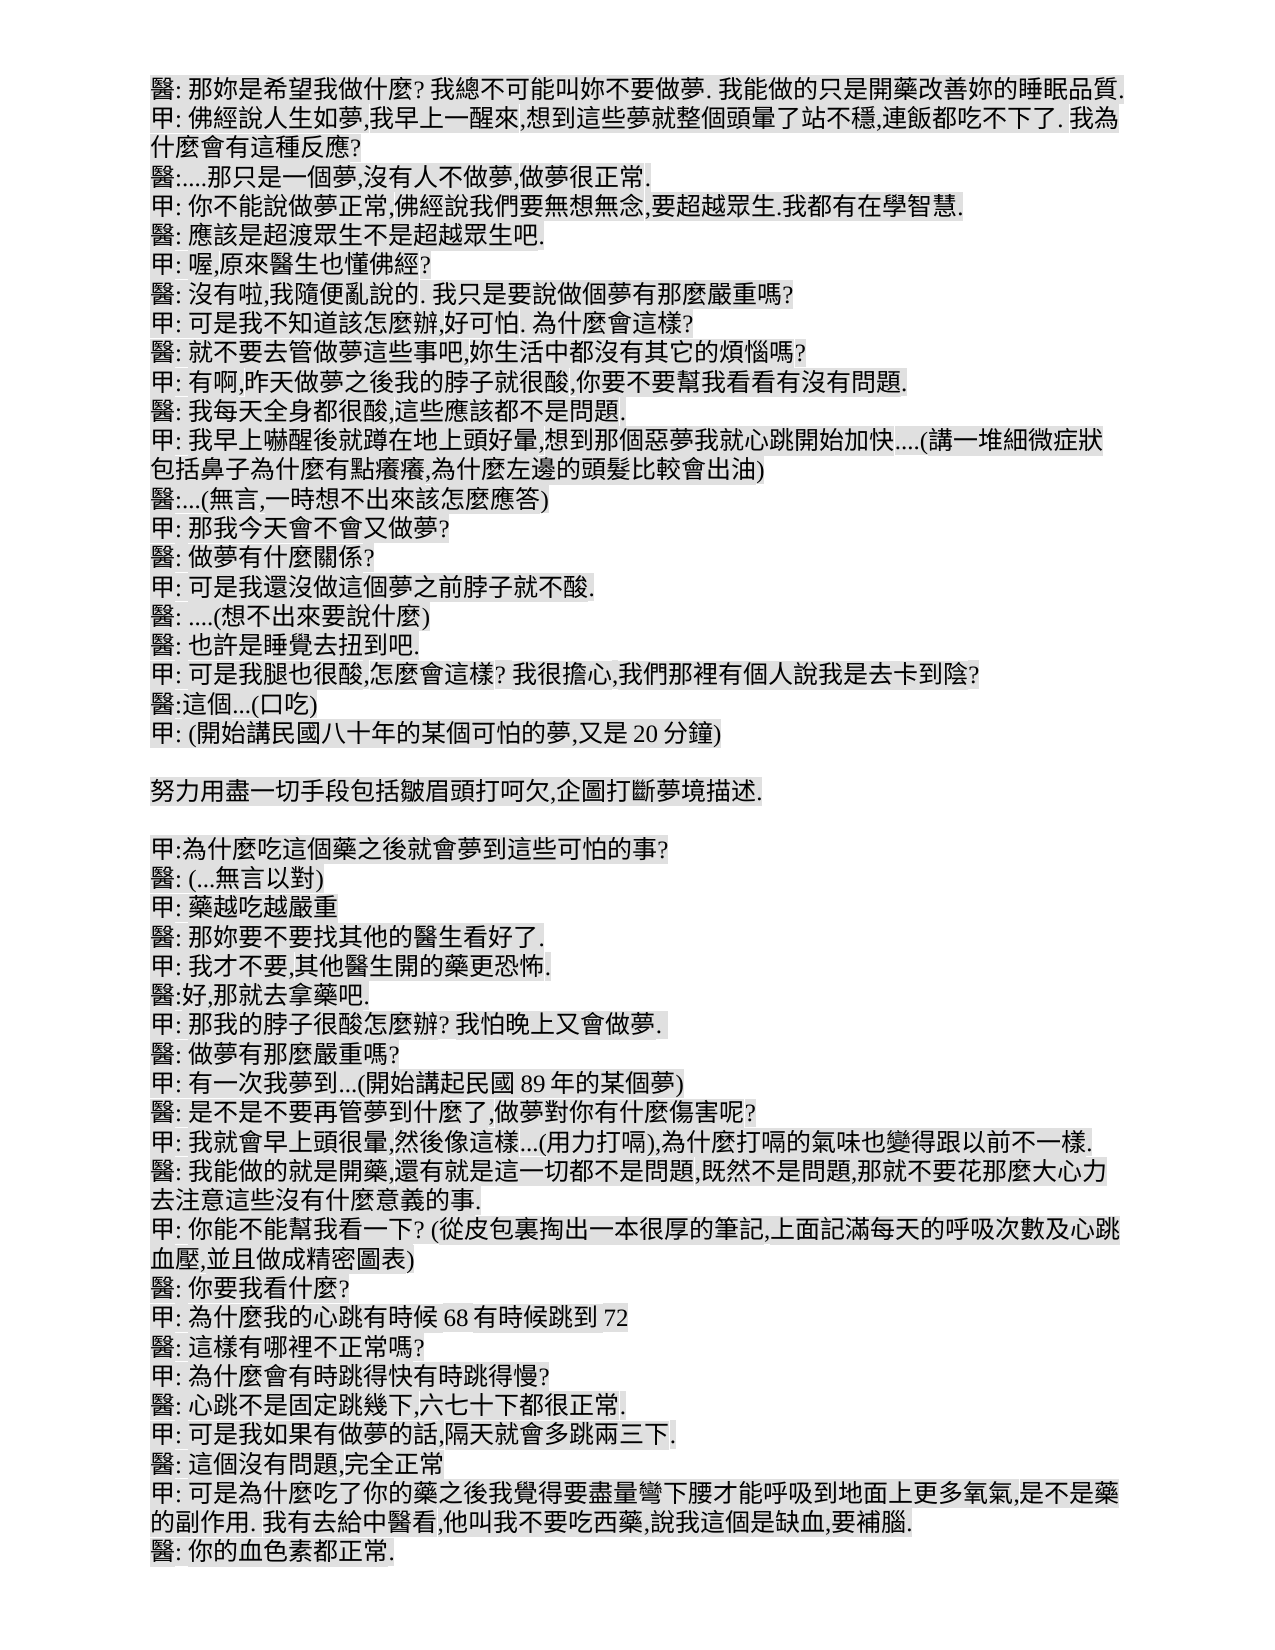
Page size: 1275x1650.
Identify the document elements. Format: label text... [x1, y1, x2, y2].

text 醫: 那妳是希望我做什麼? 我總不可能叫妳不要做夢. 我能做的只是開藥改善妳的睡眠品質. 甲: 佛經說人生如夢,我早上一醒來,想到這些夢就整個頭暈了站不穩,連飯都吃不下了. 我為什麼會有這種反應? 醫:....那只是一個夢,沒有人不做夢,做夢很正常. 甲: 你不能說做夢正常,佛經說我們要無想無念,要超越眾生.我都有在學智慧. 醫: 應該是超渡眾生不是超越眾生吧. 甲: 喔,原來醫生也懂佛經? 醫: 沒有啦,我隨便亂說的. 我只是要說做個夢有那麼嚴重嗎? 甲: 可是我不知道該怎麼辦,好可怕. 為什麼會這樣? 醫: 就不要去管做夢這些事吧,妳生活中都沒有其它的煩惱嗎? 甲: 有啊,昨天做夢之後我的脖子就很酸,你要不要幫我看看有沒有問題. 醫: 我每天全身都很酸,這些應該都不是問題. 甲: 我早上嚇醒後就蹲在地上頭好暈,想到那個惡夢我就心跳開始加快....(講一堆細微症狀包括鼻子為什麼有點癢癢,為什麼左邊的頭髮比較會出油) 醫:...(無言,一時想不出來該怎麼應答) 甲: 那我今天會不會又做夢? 醫: 做夢有什麼關係? 甲: 可是我還沒做這個夢之前脖子就不酸. 醫: ....(想不出來要說什麼) 醫: 也許是睡覺去扭到吧. 甲: 可是我腿也很酸,怎麼會這樣? 我很擔心,我們那裡有個人說我是去卡到陰? 醫:這個...(口吃) 甲: (開始講民國八十年的某個可怕的夢,又是20分鐘) 努力用盡一切手段包括皺眉頭打呵欠,企圖打斷夢境描述. 甲:為什麼吃這個藥之後就會夢到這些可怕的事? 醫: (...無言以對) 甲: 藥越吃越嚴重 醫: 那妳要不要找其他的醫生看好了. 甲: 我才不要,其他醫生開的藥更恐怖. 醫:好,那就去拿藥吧. 甲: 那我的脖子很酸怎麼辦? 我怕晚上又會做夢. 醫: 做夢有那麼嚴重嗎? 甲: 有一次我夢到...(開始講起民國89年的某個夢) 醫: 是不是不要再管夢到什麼了,做夢對你有什麼傷害呢? 甲: 我就會早上頭很暈,然後像這樣...(用力打嗝),為什麼打嗝的氣味也變得跟以前不一樣. 醫: 我能做的就是開藥,還有就是這一切都不是問題,既然不是問題,那就不要花那麼大心力去注意這些沒有什麼意義的事. 甲: 你能不能幫我看一下? (從皮包裏掏出一本很厚的筆記,上面記滿每天的呼吸次數及心跳血壓,並且做成精密圖表) 醫: 你要我看什麼? 甲: 為什麼我的心跳有時候68有時候跳到72 醫: 這樣有哪裡不正常嗎? 甲: 為什麼會有時跳得快有時跳得慢? 醫: 心跳不是固定跳幾下,六七十下都很正常. 甲: 可是我如果有做夢的話,隔天就會多跳兩三下. 醫: 這個沒有問題,完全正常 甲: 可是為什麼吃了你的藥之後我覺得要盡量彎下腰才能呼吸到地面上更多氧氣,是不是藥的副作用. 我有去給中醫看,他叫我不要吃西藥,說我這個是缺血,要補腦. 醫: 你的血色素都正常. [150, 75, 1125, 1567]
